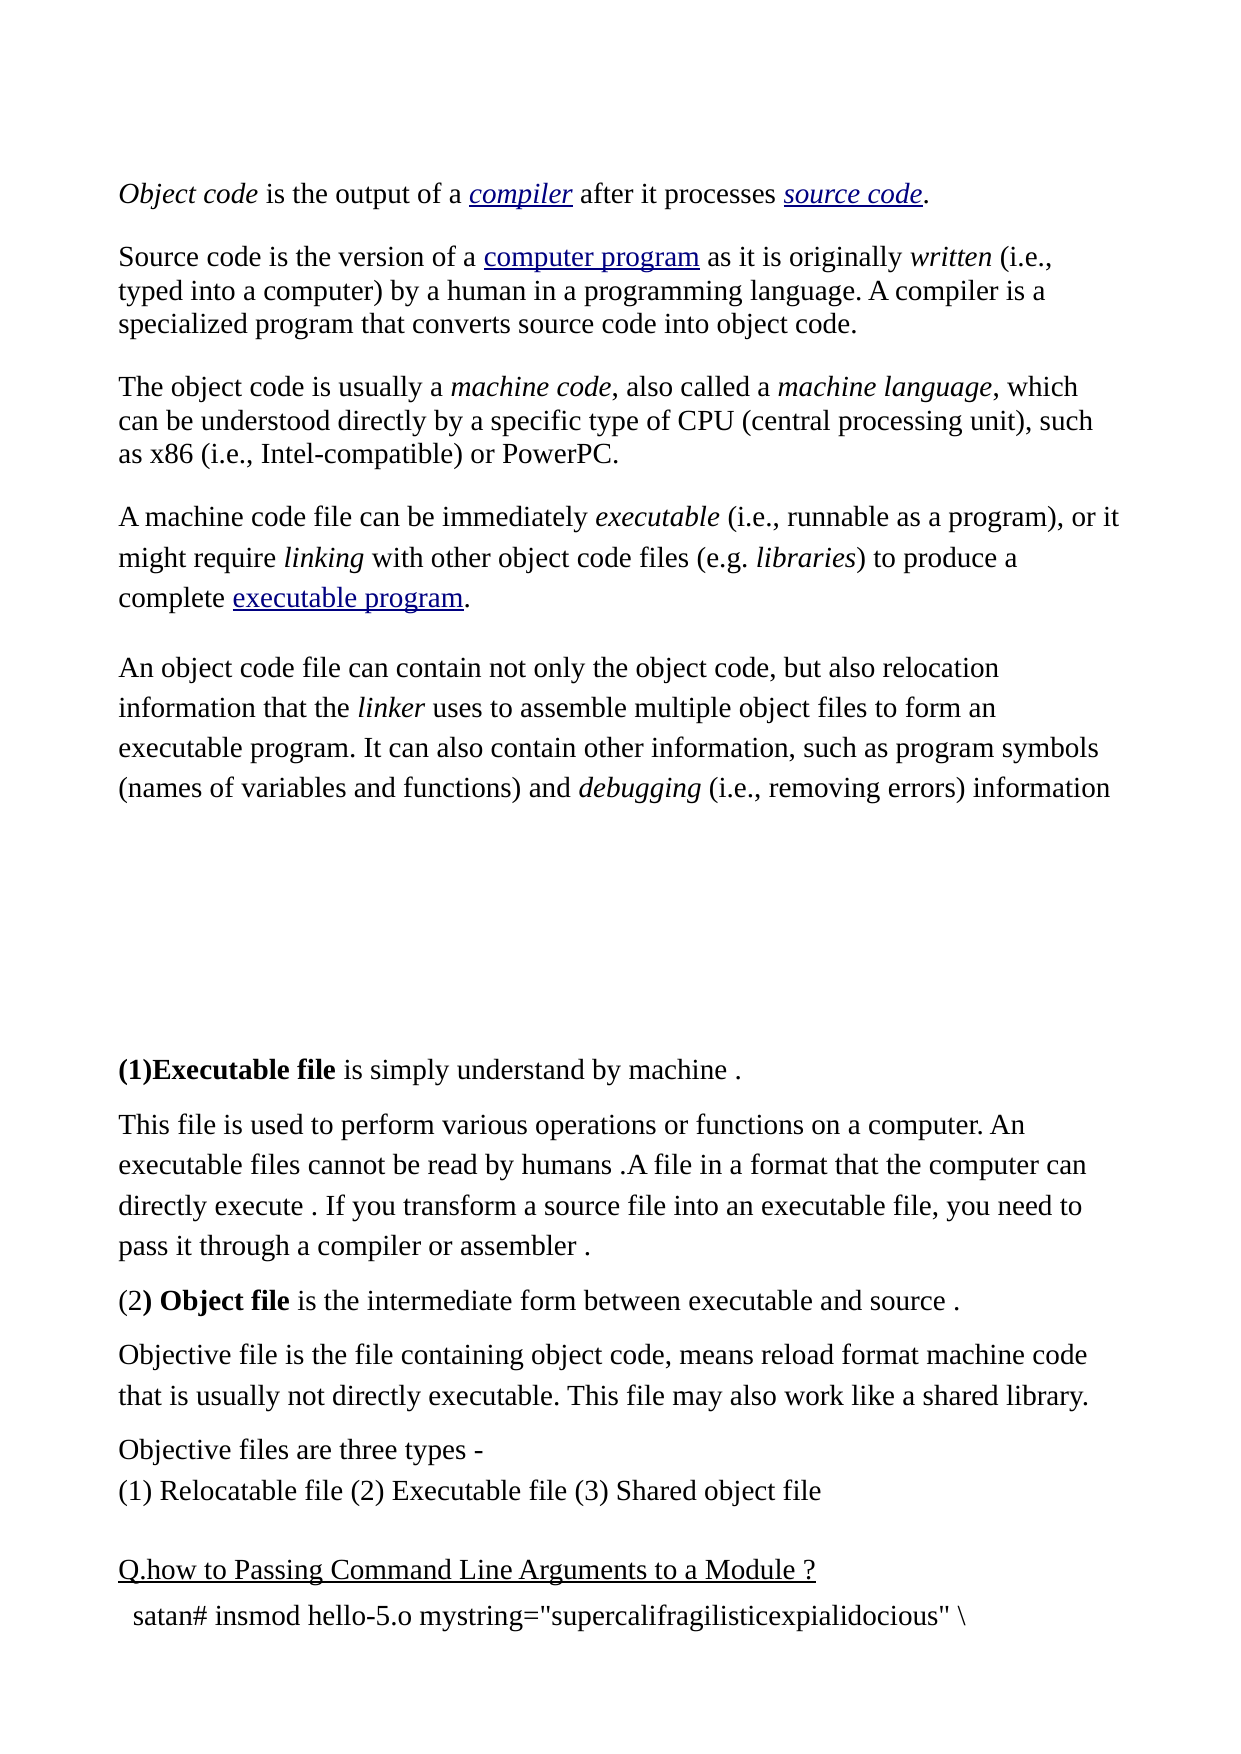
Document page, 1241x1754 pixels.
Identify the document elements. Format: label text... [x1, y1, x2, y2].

text satan# insmod hello-5.o mystring="supercalifragilisticexpialidocious" \ [118, 1598, 1122, 1632]
text A machine code file can be immediately executable (i.e., runnable as a program), or it might require linking with other object code files (e.g. libraries) to produce a complete executable program. [118, 499, 1122, 613]
text Objective file is the file containing object code, means reload format machine code that is usually not directly executable. This file may also work like a shared library. [118, 1337, 1122, 1411]
text Object code is the output of a compiler after it processes source code. [118, 176, 1122, 210]
text Source code is the version of a computer program as it is originally written (i.e., typed into a computer) by a human in a programming language. A compiler is a specialized program that converts source code into object code. [118, 239, 1122, 340]
text (1)Executable file is simply understand by machine . [118, 1052, 1122, 1086]
text (2) Object file is the intermediate form between executable and source . [118, 1283, 1122, 1316]
text An object code file can contain not only the object code, but also relocation information that the linker uses to assemble multiple object files to form an executable program. It can also contain other information, such as program symbols (names of variables and functions) and debugging (i.e., removing errors) information [118, 650, 1122, 804]
text The object code is usually a machine code, also called a machine language, which can be understood directly by a specific type of CPU (central processing unit), such as x86 (i.e., Intel-compatible) or PowerPC. [118, 369, 1122, 470]
subtitle Q.how to Passing Command Line Arguments to a Module ? [118, 1552, 1122, 1586]
text This file is used to perform various operations or functions on a computer. An executable files cannot be read by humans .A file in a format that the computer can directly execute . If you transform a source file into an executable file, you need to pass it through a compiler or assembler . [118, 1107, 1122, 1261]
text Objective files are three types - (1) Relocatable file (2) Executable file (3) Shared object file [118, 1432, 1122, 1506]
